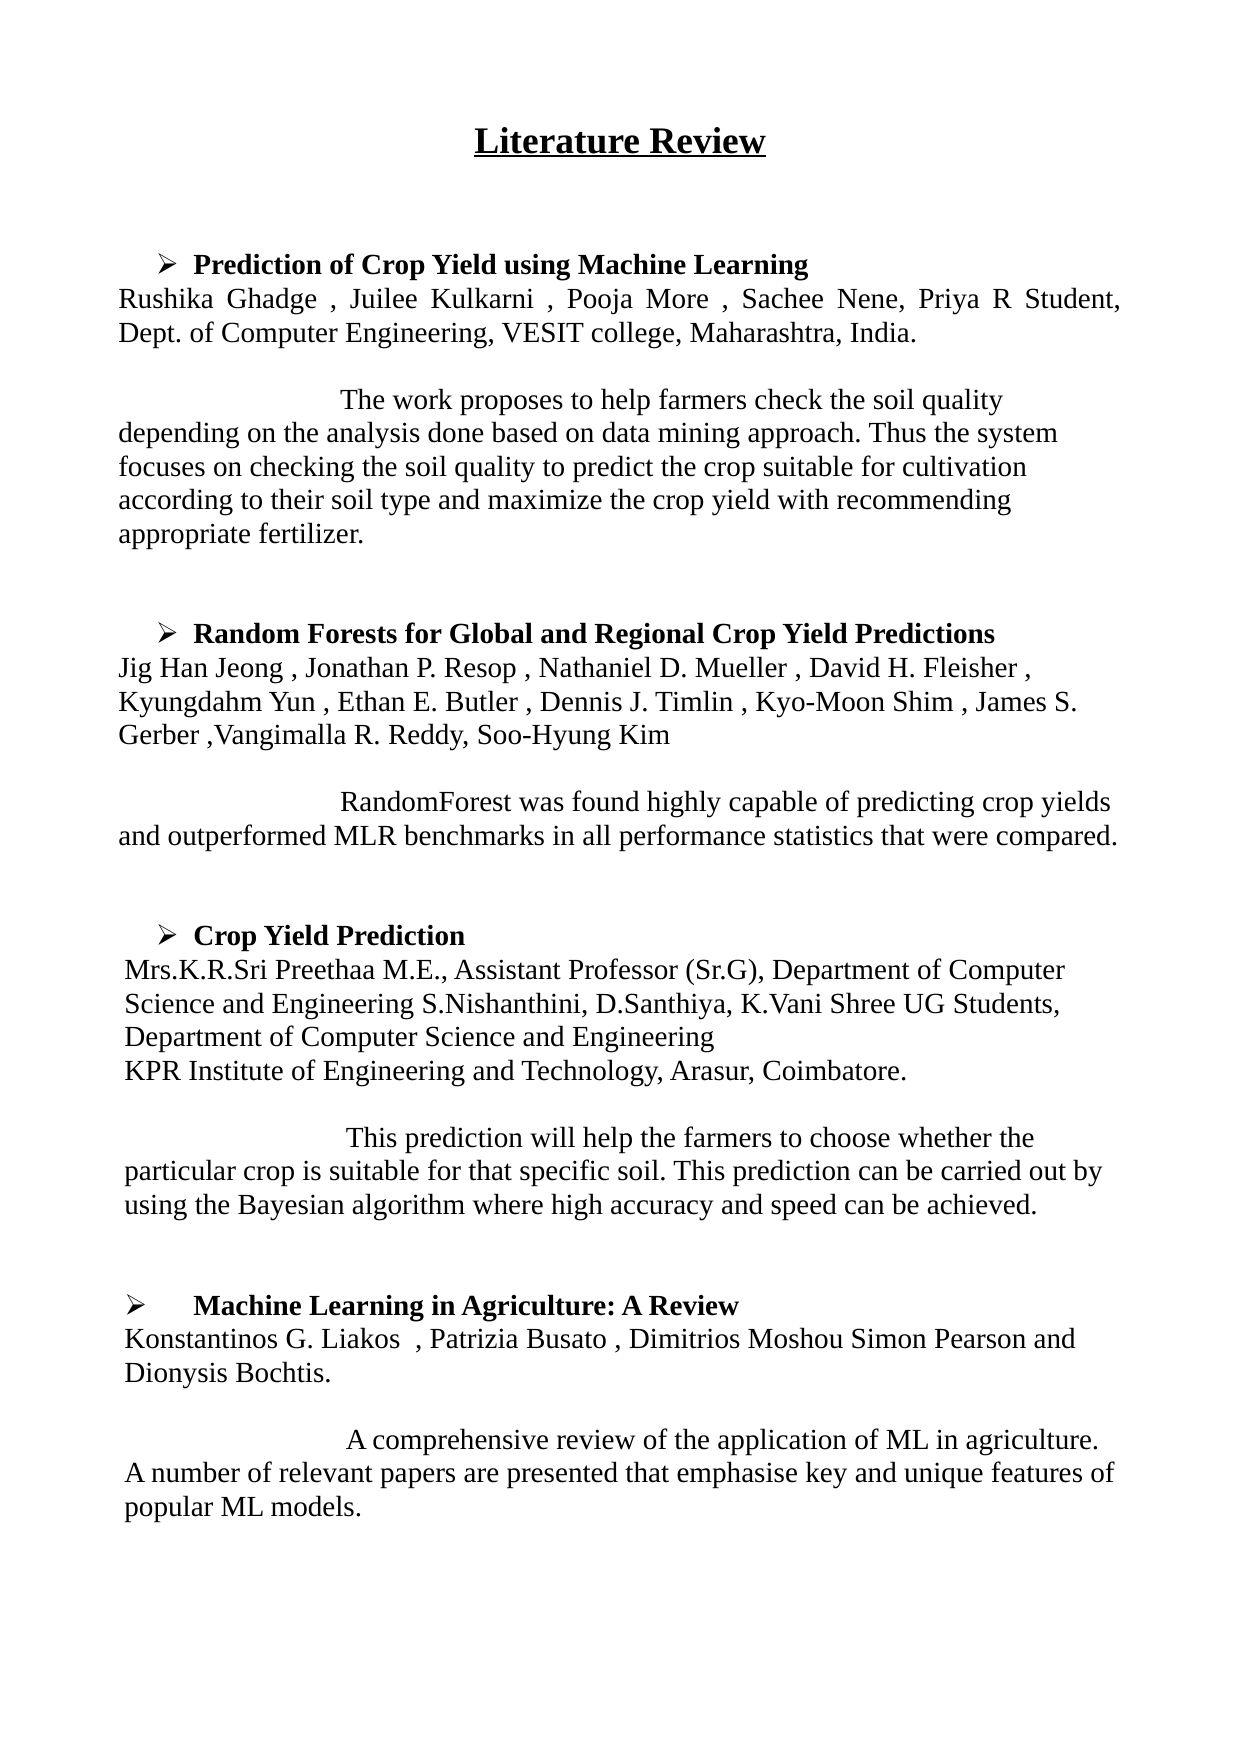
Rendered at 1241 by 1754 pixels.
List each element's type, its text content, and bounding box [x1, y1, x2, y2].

list Konstantinos G. Liakos , Patrizia Busato , Dimitrios Moshou Simon Pearson and Dionysis Bochtis. [124, 1321, 1122, 1388]
text This prediction will help the farmers to choose whether the [89, 1120, 1122, 1153]
text A comprehensive review of the application of ML in agriculture. A number of relevant papers are presented that emphasise key and unique features of popular ML models. [124, 1422, 1122, 1522]
text Rushika Ghadge , Juilee Kulkarni , Pooja More , Sachee Nene, Priya R Student, Dept. of Computer Engineering, VESIT college, Maharashtra, India. [118, 281, 1122, 348]
text RandomForest was found highly capable of predicting crop yields and outperformed MLR benchmarks in all performance statistics that were compared. [118, 784, 1122, 851]
text Literature Review [118, 118, 1122, 161]
text Kyungdahm Yun , Ethan E. Butler , Dennis J. Timlin , Kyo-Moon Shim , James S. Gerber ,Vangimalla R. Reddy, Soo-Hyung Kim [118, 684, 1122, 751]
list KPR Institute of Engineering and Technology, Arasur, Coimbatore. [89, 1053, 1122, 1086]
text particular crop is suitable for that specific soil. This prediction can be carried out by using the Bayesian algorithm where high accuracy and speed can be achieved. [124, 1153, 1122, 1221]
text The work proposes to help farmers check the soil quality depending on the analysis done based on data mining approach. Thus the system focuses on checking the soil quality to predict the crop suitable for cultivation according to their soil type and maximize the crop yield with recommending appropriate fertilizer. [118, 382, 1122, 549]
list Prediction of Crop Yield using Machine Learning [156, 247, 1122, 281]
list Mrs.K.R.Sri Preethaa M.E., Assistant Professor (Sr.G), Department of Computer Science and Engineering S.Nishanthini, D.Santhiya, K.Vani Shree UG Students, Department of Computer Science and Engineering [89, 952, 1122, 1053]
list Machine Learning in Agriculture: A Review [124, 1288, 1122, 1321]
list Random Forests for Global and Regional Crop Yield Predictions [156, 617, 1122, 650]
text Jig Han Jeong , Jonathan P. Resop , Nathaniel D. Mueller , David H. Fleisher , [118, 650, 1122, 684]
list Crop Yield Prediction [156, 918, 1122, 952]
